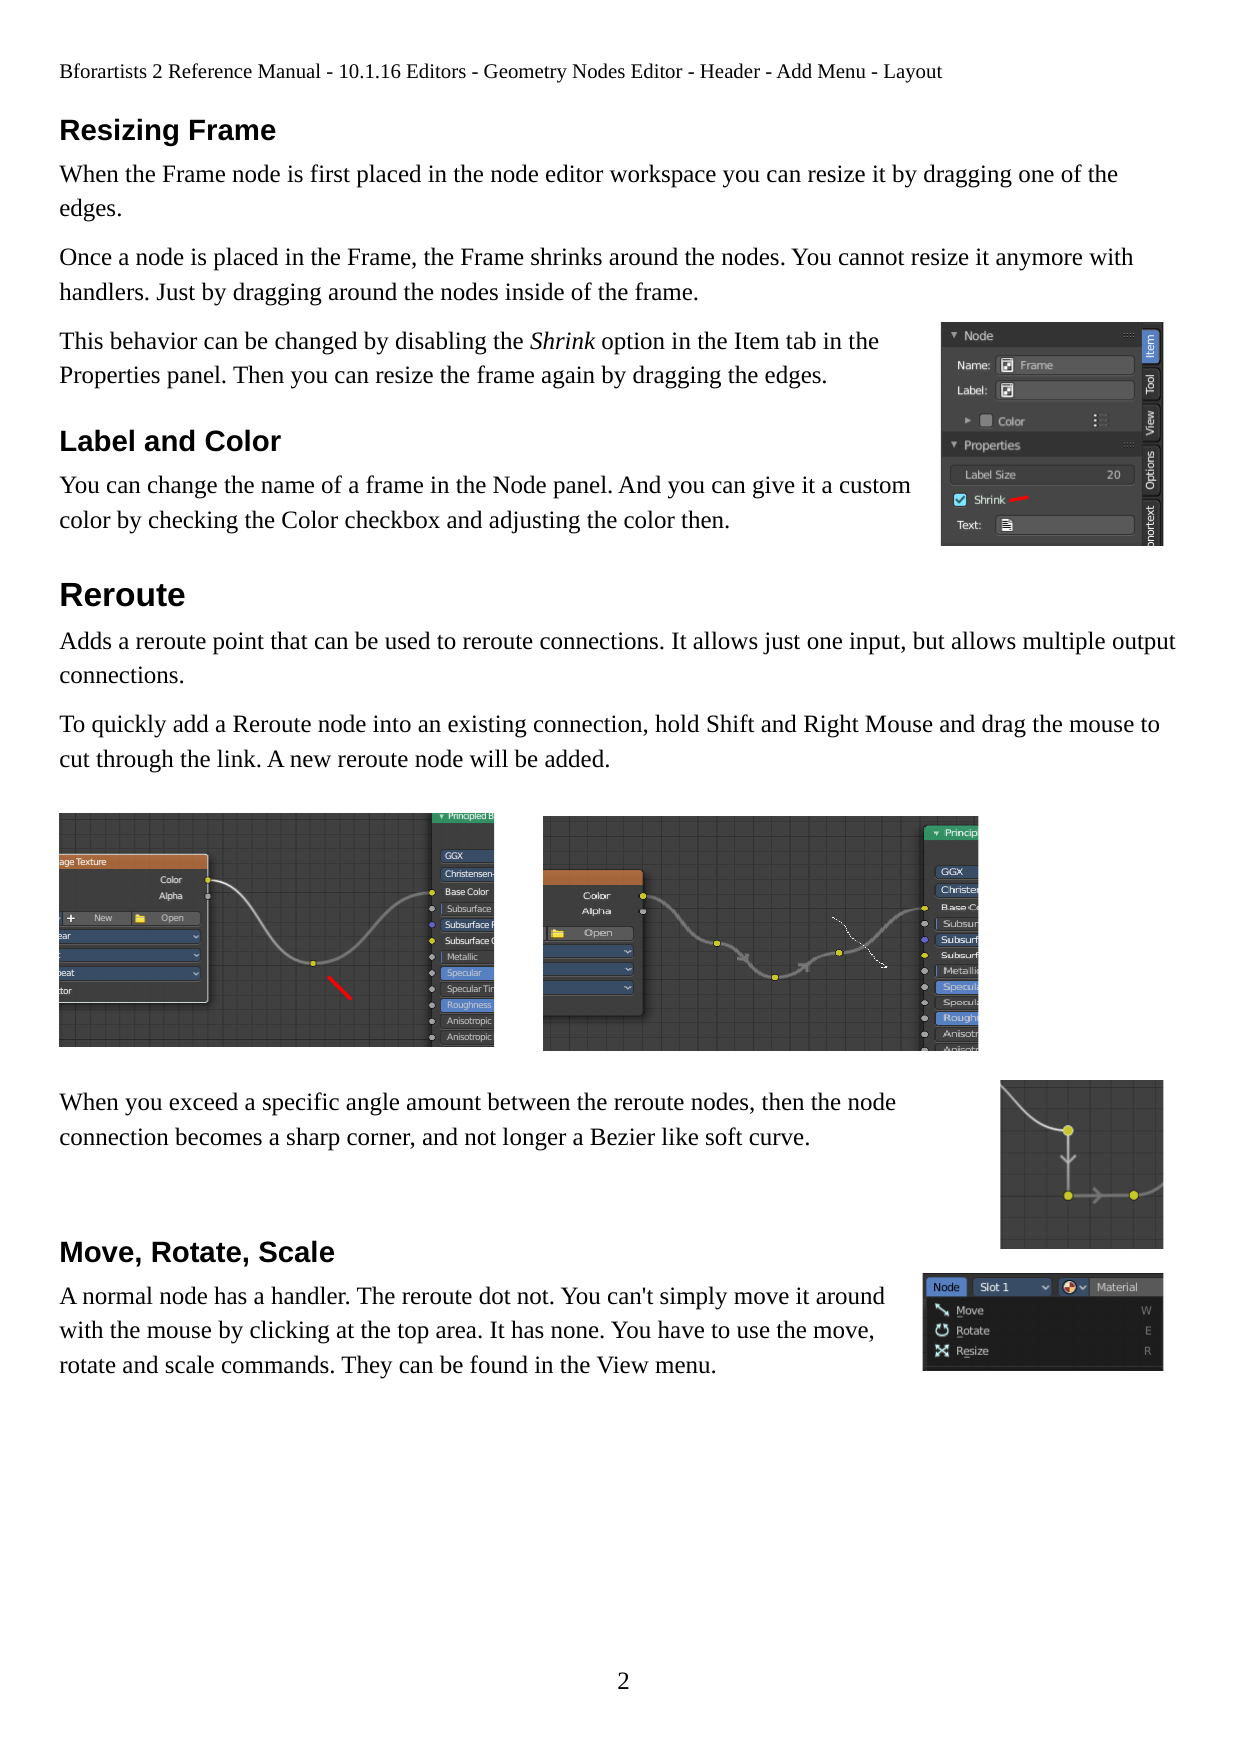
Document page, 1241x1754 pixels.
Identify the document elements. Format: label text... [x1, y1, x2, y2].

picture [543, 816, 979, 1051]
text A normal node has a handler. The reroute dot not. You can't simply move it around with the mouse by clicking at the top area. It has none. You have to use the move, rotate and scale commands. They can be found in the View menu. [59, 1281, 1181, 1378]
picture [1000, 1080, 1164, 1249]
text This behavior can be changed by disabling the Shrink option in the Item tab in the Properties panel. Then you can resize the frame again by dragging the edges. [59, 326, 940, 389]
subtitle Label and Color [59, 424, 940, 458]
text Adds a reroute point that can be used to reroute connections. It allows just one input, but allows multiple output connections. [59, 626, 1181, 689]
subtitle Move, Rotate, Scale [59, 1234, 1181, 1268]
text When you exceed a specific angle amount between the reroute nodes, then the node connection becomes a sharp corner, and not longer a Bezier like soft curve. [59, 1087, 1000, 1151]
subtitle [1164, 424, 1181, 458]
subtitle Reroute [59, 575, 1181, 613]
picture [940, 322, 1164, 546]
text Once a node is placed in the Frame, the Frame shrinks around the nodes. You cannot resize it anymore with handlers. Just by dragging around the nodes inside of the frame. [59, 242, 1181, 306]
subtitle Resizing Frame [59, 113, 1181, 146]
text To quickly add a Reroute node into an existing connection, hold Shift and Right Mouse and drag the mouse to cut through the link. A new reroute node will be added. [59, 709, 1181, 773]
picture [922, 1273, 1164, 1371]
picture [59, 813, 495, 1047]
text When the Frame node is first placed in the node editor workspace you can resize it by dragging one of the edges. [59, 159, 1181, 222]
text You can change the name of a frame in the Node panel. And you can give it a custom color by checking the Color checkbox and adjusting the color then. [59, 470, 940, 533]
